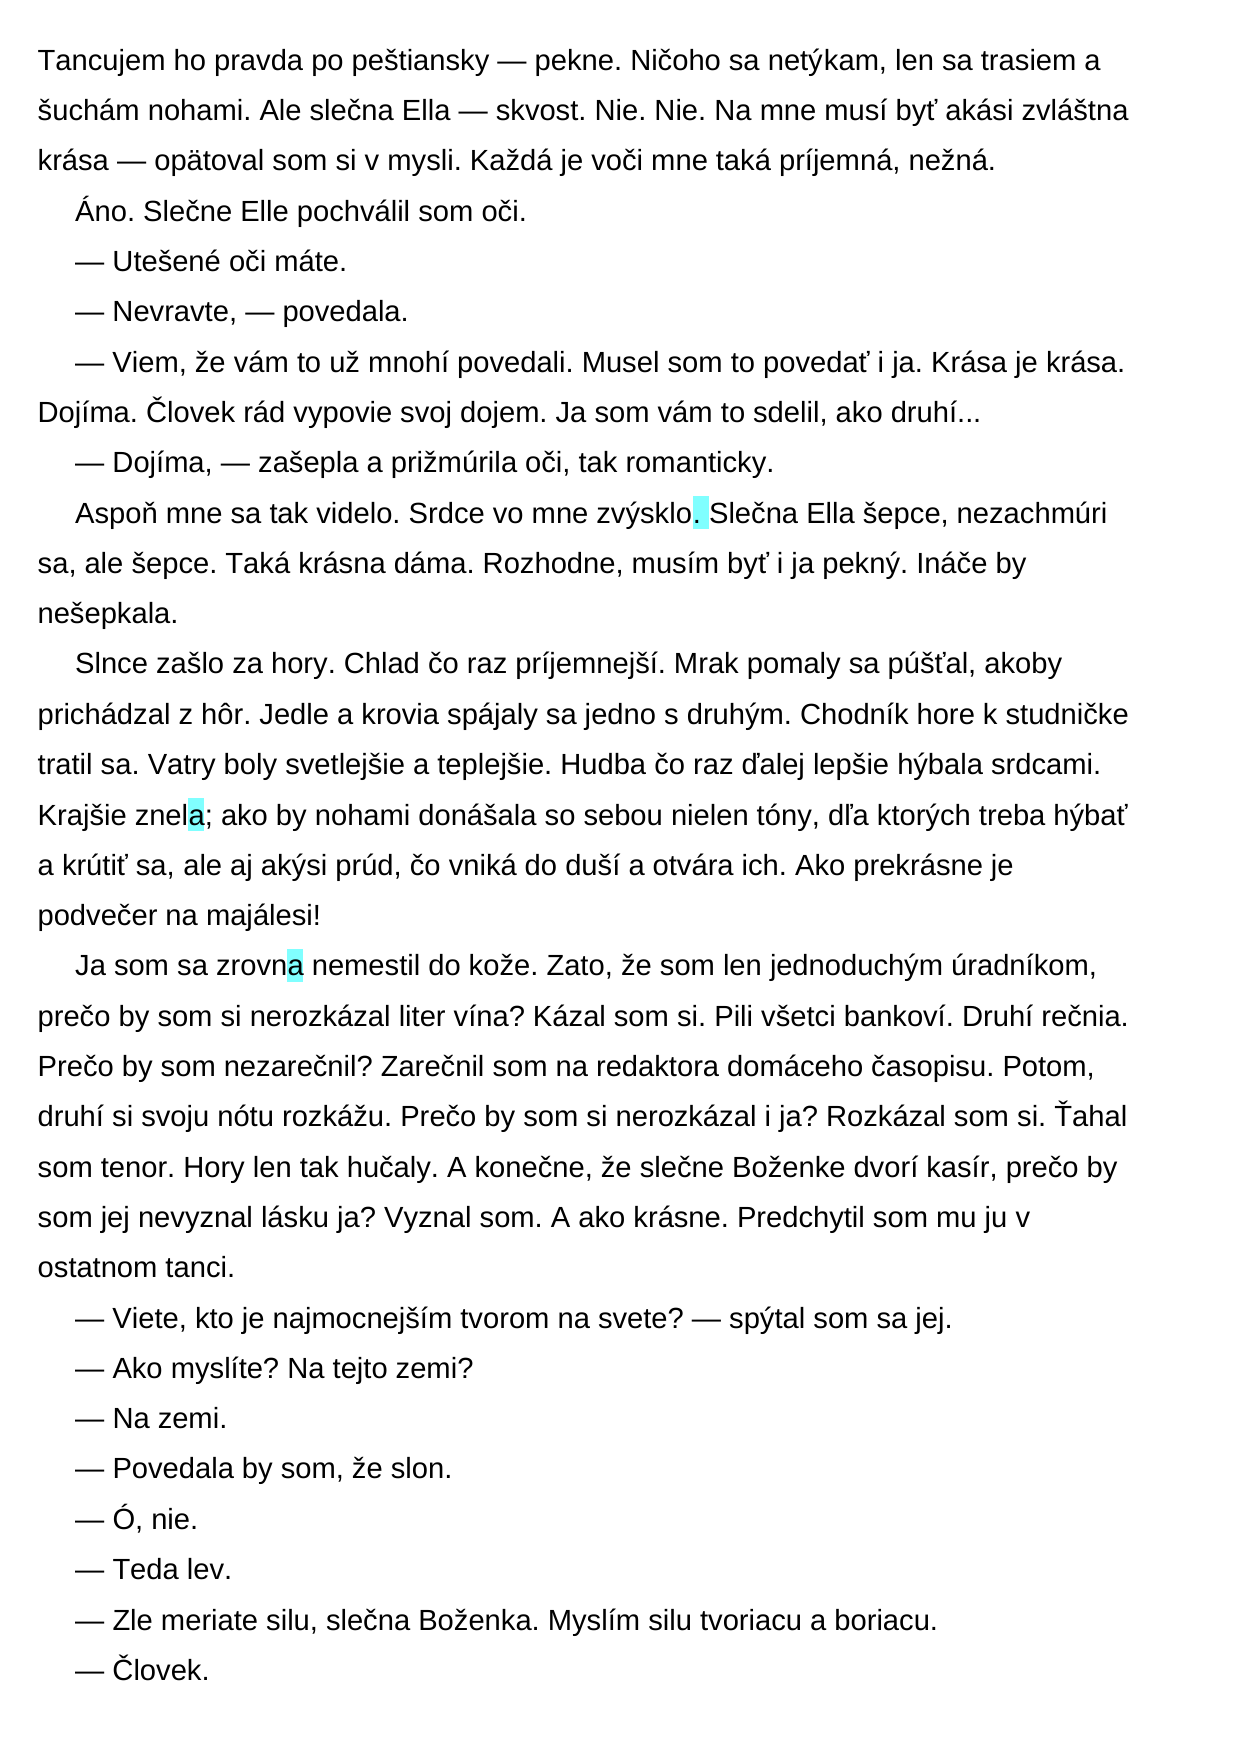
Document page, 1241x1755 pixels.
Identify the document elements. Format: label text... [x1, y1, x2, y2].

text — Ako myslíte? Na tejto zemi? [37, 1351, 1136, 1384]
text — Človek. [37, 1653, 1136, 1686]
text — Na zemi. [37, 1401, 1136, 1435]
text Slnce zašlo za hory. Chlad čo raz príjemnejší. Mrak pomaly sa púšťal, akoby prichádzal z hôr. Jedle a krovia spájaly sa jedno s druhým. Chodník hore k studničke tratil sa. Vatry boly svetlejšie a teplejšie. Hudba čo raz ďalej lepšie hýbala srdcami. Krajšie znela; ako by nohami donášala so sebou nielen tóny, dľa ktorých treba hýbať a krútiť sa, ale aj akýsi prúd, čo vniká do duší a otvára ich. Ako prekrásne je podvečer na majálesi! [37, 647, 1136, 932]
text — Povedala by som, že slon. [37, 1452, 1136, 1485]
text — Ó, nie. [37, 1502, 1136, 1535]
text — Teda lev. [37, 1552, 1136, 1586]
text — Zle meriate silu, slečna Boženka. Myslím silu tvoriacu a boriacu. [37, 1602, 1136, 1636]
text — Dojíma, — zašepla a prižmúrila oči, tak romanticky. [37, 445, 1136, 479]
text — Utešené oči máte. [37, 244, 1136, 278]
text — Viete, kto je najmocnejším tvorom na svete? — spýtal som sa jej. [37, 1301, 1136, 1334]
text Tancujem ho pravda po peštiansky — pekne. Ničoho sa netý­kam, len sa trasiem a šuchám nohami. Ale slečna Ella — skvost. Nie. Nie. Na mne musí byť akási zvláštna krása — opätoval som si v mysli. Každá je voči mne taká príjemná, nežná. [37, 43, 1136, 177]
text — Nevravte, — povedala. [37, 294, 1136, 328]
text Áno. Slečne Elle pochválil som oči. [37, 194, 1136, 227]
text Ja som sa zrovna nemestil do kože. Zato, že som len jednoduchým úradníkom, prečo by som si nerozkázal liter vína? Kázal som si. Pili všetci bankoví. Druhí rečnia. Prečo by som nezarečnil? Zarečnil som na redaktora domáceho časopisu. Potom, druhí si svoju nótu rozkážu. Prečo by som si nerozkázal i ja? Rozkázal som si. Ťahal som tenor. Hory len tak hučaly. A konečne, že slečne Boženke dvorí kasír, prečo by som jej nevyznal lásku ja? Vyznal som. A ako krásne. Predchytil som mu ju v ostatnom tanci. [37, 948, 1136, 1284]
text Aspoň mne sa tak videlo. Srdce vo mne zvýsklo. Slečna Ella šepce, nezachmúri sa, ale šepce. Taká krásna dáma. Rozhodne, musím byť i ja pekný. Ináče by nešepkala. [37, 496, 1136, 630]
text — Viem, že vám to už mnohí povedali. Musel som to povedať i ja. Krása je krása. Dojíma. Človek rád vypovie svoj dojem. Ja som vám to sdelil, ako druhí... [37, 345, 1136, 428]
